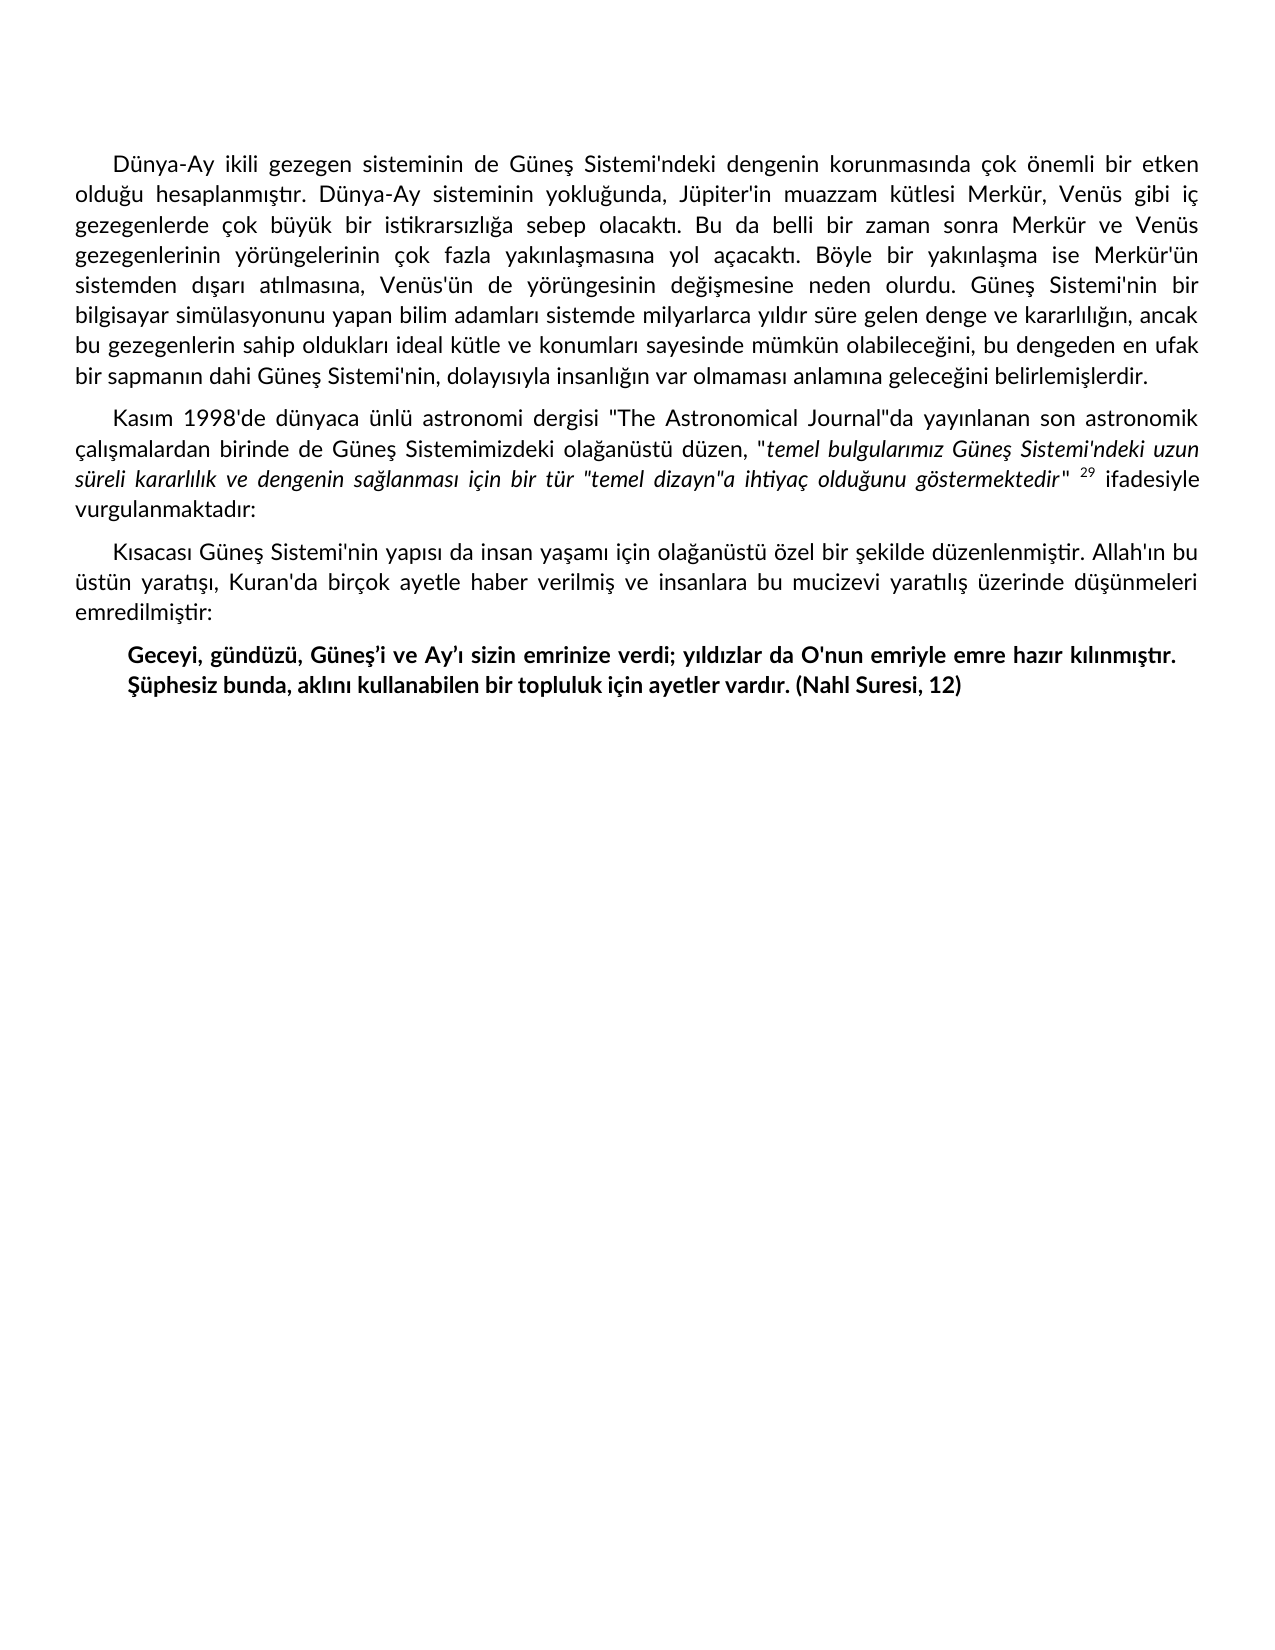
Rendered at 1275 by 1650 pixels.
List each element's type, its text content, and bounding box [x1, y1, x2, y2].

text Kısacası Güneş Sistemi'nin yapısı da insan yaşamı için olağanüstü özel bir şekilde düzenlenmiştir. Allah'ın bu üstün yaratışı, Kuran'da birçok ayetle haber verilmiş ve insanlara bu mucizevi yaratılış üzerinde düşünmeleri emredilmiştir: [75, 537, 1200, 625]
text Kasım 1998'de dünyaca ünlü astronomi dergisi "The Astronomical Journal"da yayınlanan son astronomik çalışmalardan birinde de Güneş Sistemimizdeki olağanüstü düzen, "temel bulgularımız Güneş Sistemi'ndeki uzun süreli kararlılık ve dengenin sağlanması için bir tür "temel dizayn"a ihtiyaç olduğunu göstermektedir" 29 ifadesiyle vurgulanmaktadır: [75, 404, 1200, 522]
text Dünya-Ay ikili gezegen sisteminin de Güneş Sistemi'ndeki dengenin korunmasında çok önemli bir etken olduğu hesaplanmıştır. Dünya-Ay sisteminin yokluğunda, Jüpiter'in muazzam kütlesi Merkür, Venüs gibi iç gezegenlerde çok büyük bir istikrarsızlığa sebep olacaktı. Bu da belli bir zaman sonra Merkür ve Venüs gezegenlerinin yörüngelerinin çok fazla yakınlaşmasına yol açacaktı. Böyle bir yakınlaşma ise Merkür'ün sistemden dışarı atılmasına, Venüs'ün de yörüngesinin değişmesine neden olurdu. Güneş Sistemi'nin bir bilgisayar simülasyonunu yapan bilim adamları sistemde milyarlarca yıldır süre gelen denge ve kararlılığın, ancak bu gezegenlerin sahip oldukları ideal kütle ve konumları sayesinde mümkün olabileceğini, bu dengeden en ufak bir sapmanın dahi Güneş Sistemi'nin, dolayısıyla insanlığın var olmaması anlamına geleceğini belirlemişlerdir. [75, 150, 1200, 389]
text Geceyi, gündüzü, Güneş’i ve Ay’ı sizin emrinize verdi; yıldızlar da O'nun emriyle emre hazır kılınmıştır. Şüphesiz bunda, aklını kullanabilen bir topluluk için ayetler vardır. (Nahl Suresi, 12) [127, 641, 1177, 698]
